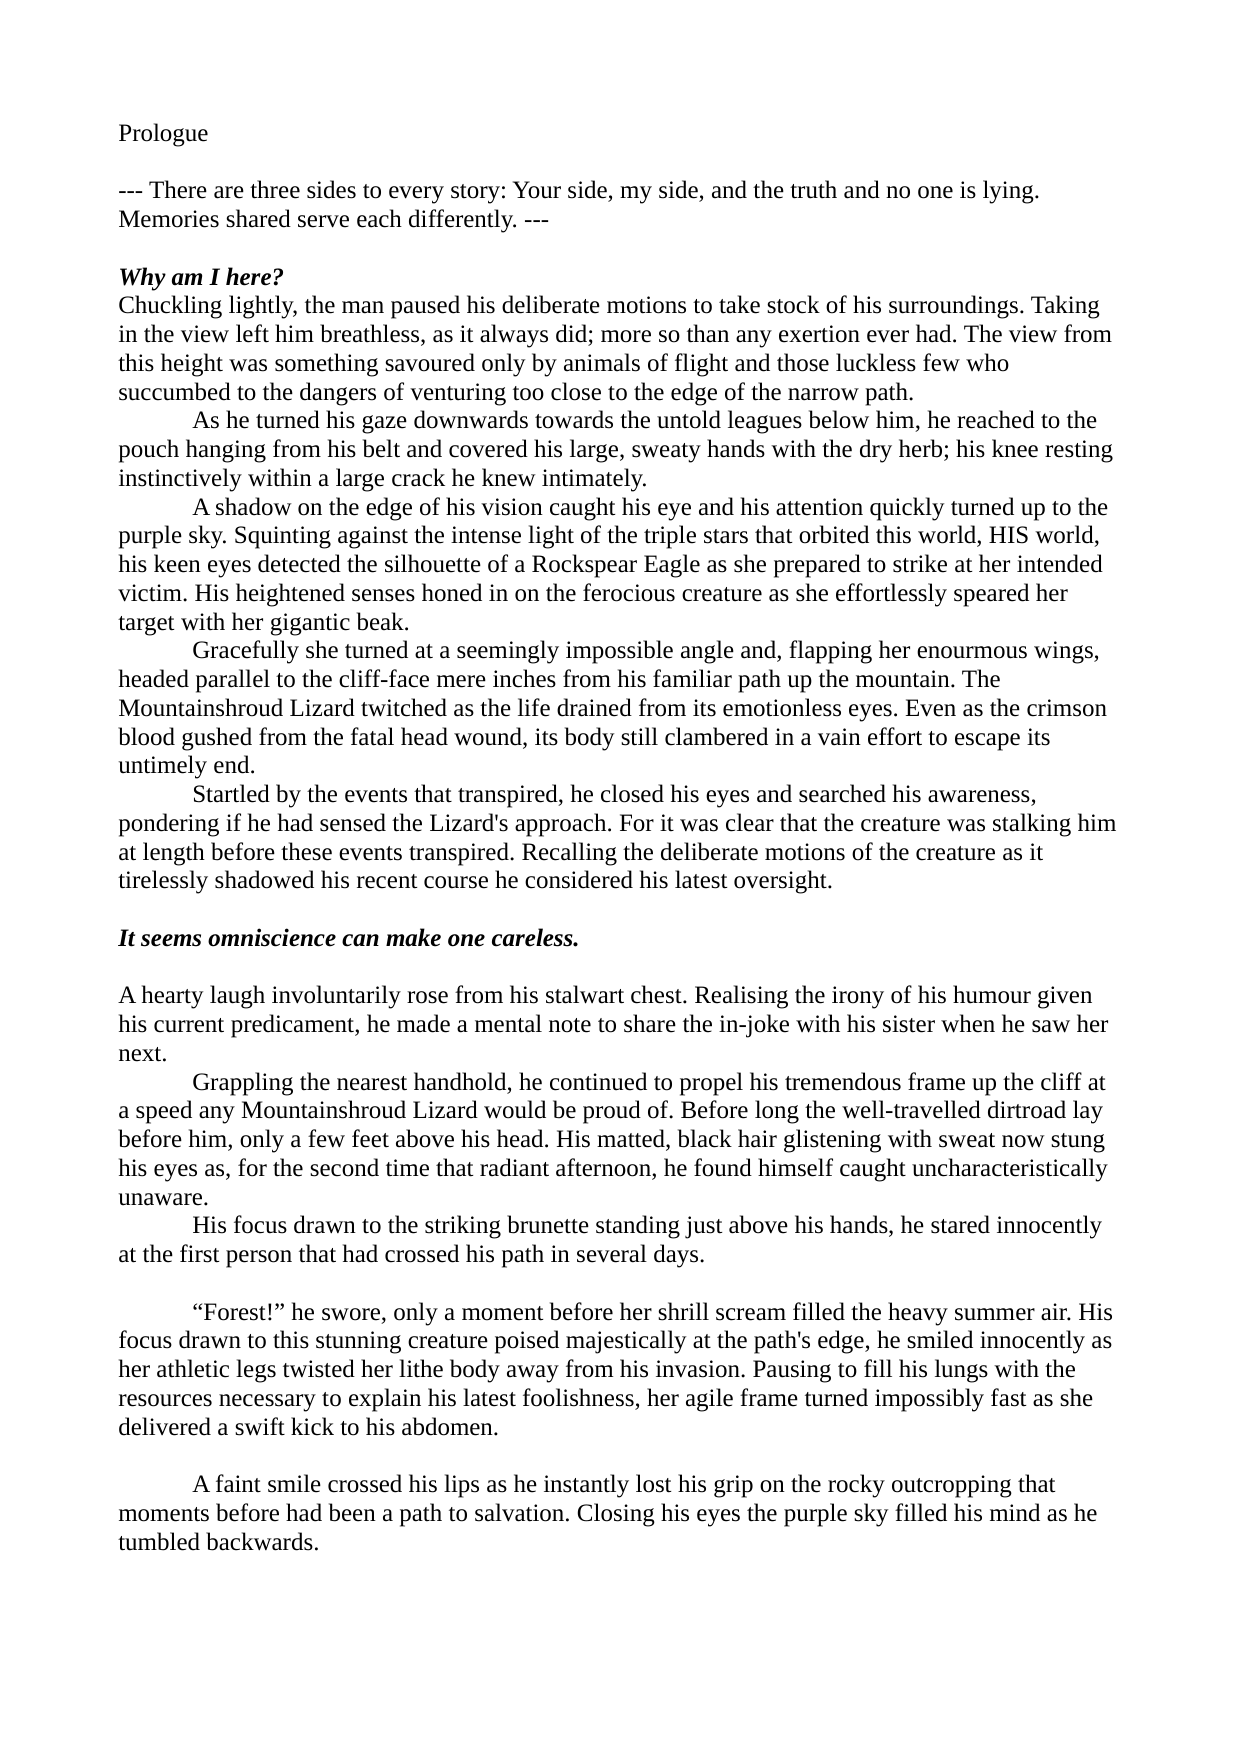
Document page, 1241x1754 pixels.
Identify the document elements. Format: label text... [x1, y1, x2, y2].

text It seems omniscience can make one careless. [118, 923, 1122, 952]
text “Forest!” he swore, only a moment before her shrill scream filled the heavy summer air. His focus drawn to this stunning creature poised majestically at the path's edge, he smiled innocently as her athletic legs twisted her lithe body away from his invasion. Pausing to fill his lungs with the resources necessary to explain his latest foolishness, her agile frame turned impossibly fast as she delivered a swift kick to his abdomen. [118, 1297, 1122, 1441]
text Grappling the nearest handhold, he continued to propel his tremendous frame up the cliff at a speed any Mountainshroud Lizard would be proud of. Before long the well-travelled dirtroad lay before him, only a few feet above his head. His matted, black hair glistening with sweat now stung his eyes as, for the second time that radiant afternoon, he found himself caught uncharacteristically unaware. [118, 1067, 1122, 1211]
text His focus drawn to the striking brunette standing just above his hands, he stared innocently at the first person that had crossed his path in several days. [118, 1211, 1122, 1268]
text A faint smile crossed his lips as he instantly lost his grip on the rocky outcropping that moments before had been a path to salvation. Closing his eyes the purple sky filled his mind as he tumbled backwards. [118, 1469, 1122, 1556]
text Chuckling lightly, the man paused his deliberate motions to take stock of his surroundings. Taking in the view left him breathless, as it always did; more so than any exertion ever had. The view from this height was something savoured only by animals of flight and those luckless few who succumbed to the dangers of venturing too close to the edge of the narrow path. [118, 291, 1122, 406]
text --- There are three sides to every story: Your side, my side, and the truth and no one is lying. Memories shared serve each differently. --- [118, 176, 1122, 233]
text Why am I here? [118, 262, 1122, 291]
text Startled by the events that transpired, he closed his eyes and searched his awareness, pondering if he had sensed the Lizard's approach. For it was clear that the creature was stalking him at length before these events transpired. Recalling the deliberate motions of the creature as it tirelessly shadowed his recent course he considered his latest oversight. [118, 779, 1122, 894]
text As he turned his gaze downwards towards the untold leagues below him, he reached to the pouch hanging from his belt and covered his large, sweaty hands with the dry herb; his knee resting instinctively within a large crack he knew intimately. [118, 406, 1122, 492]
text Prologue [118, 118, 1122, 147]
text Gracefully she turned at a seemingly impossible angle and, flapping her enourmous wings, headed parallel to the cliff-face mere inches from his familiar path up the mountain. The Mountainshroud Lizard twitched as the life drained from its emotionless eyes. Even as the crimson blood gushed from the fatal head wound, its body still clambered in a vain effort to escape its untimely end. [118, 636, 1122, 779]
text A hearty laugh involuntarily rose from his stalwart chest. Realising the irony of his humour given his current predicament, he made a mental note to share the in-joke with his sister when he saw her next. [118, 981, 1122, 1067]
text A shadow on the edge of his vision caught his eye and his attention quickly turned up to the purple sky. Squinting against the intense light of the triple stars that orbited this world, HIS world, his keen eyes detected the silhouette of a Rockspear Eagle as she prepared to strike at her intended victim. His heightened senses honed in on the ferocious creature as she effortlessly speared her target with her gigantic beak. [118, 492, 1122, 636]
